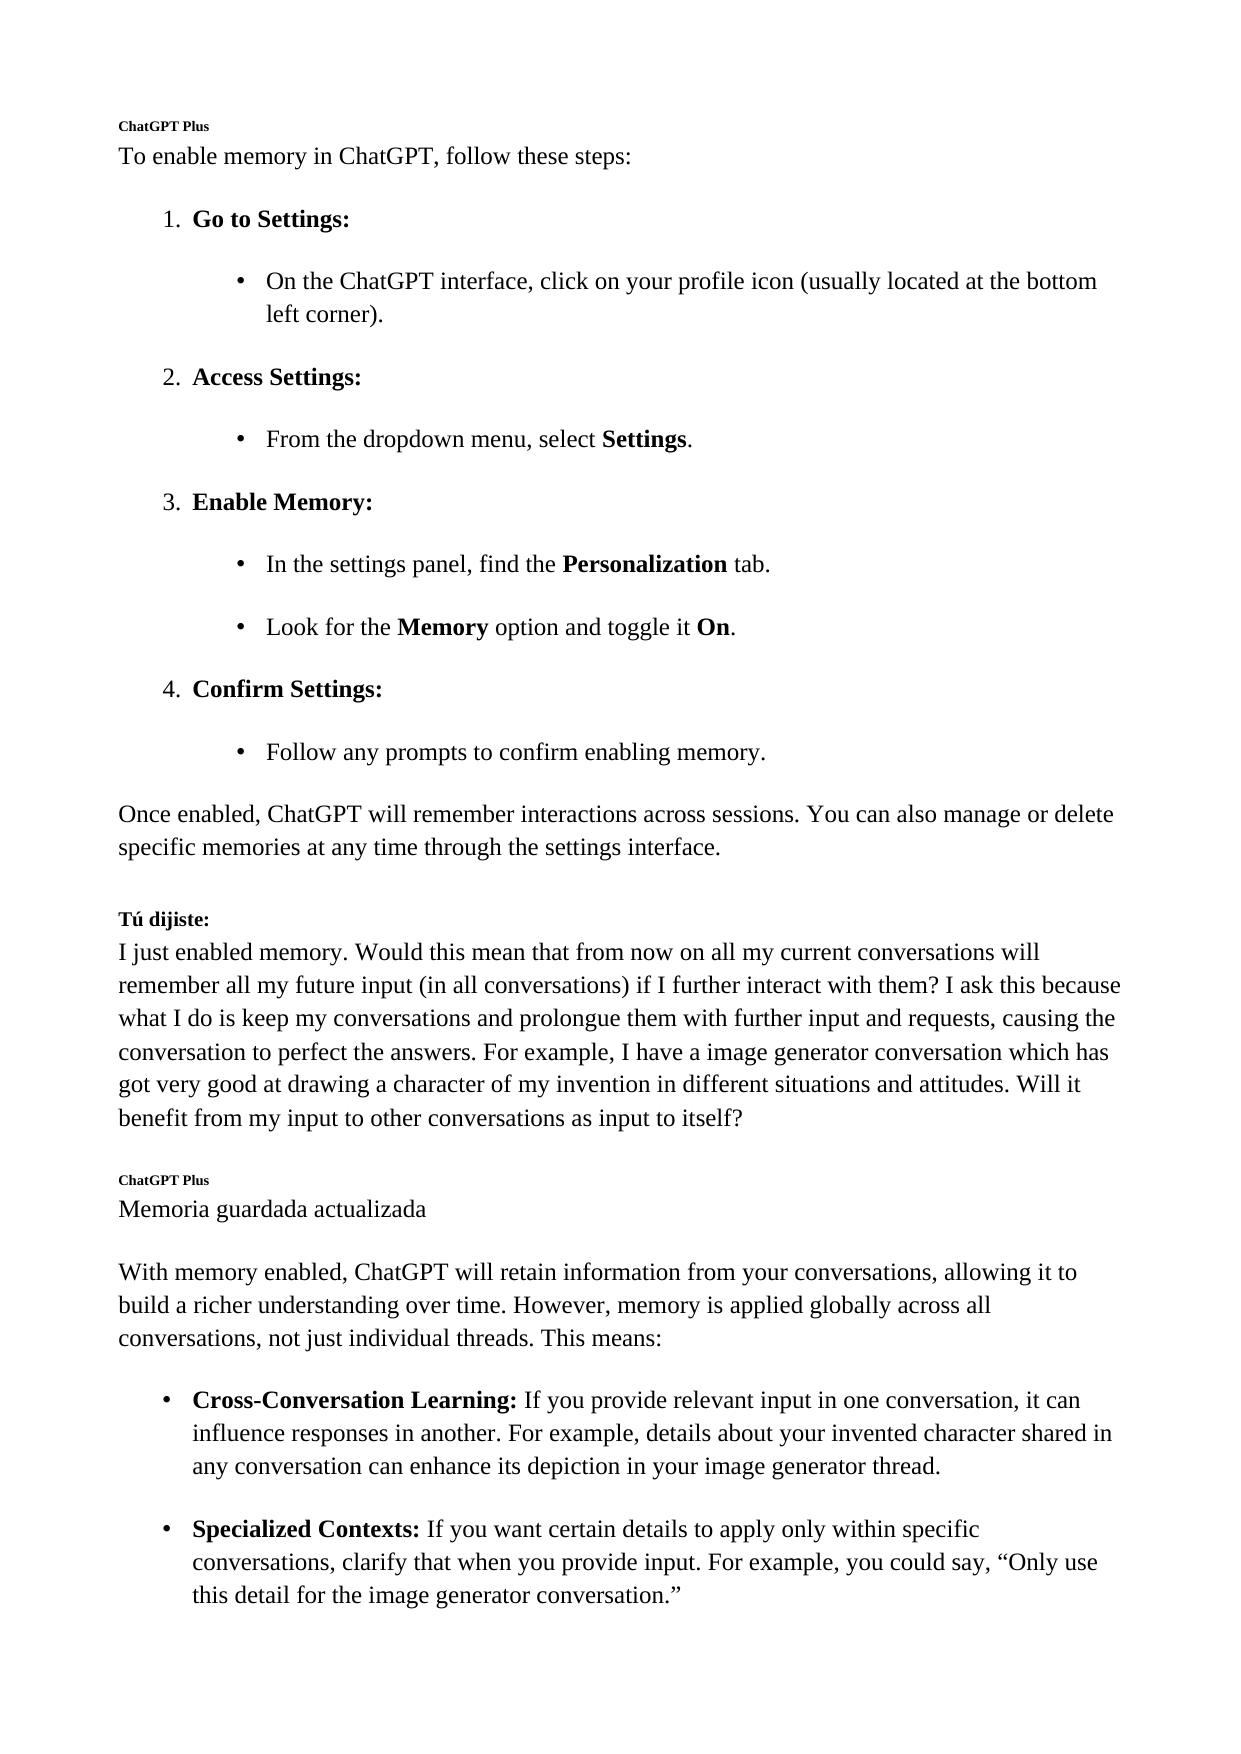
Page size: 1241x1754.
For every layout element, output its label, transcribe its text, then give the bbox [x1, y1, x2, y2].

list Follow any prompts to confirm enabling memory. [236, 737, 1122, 765]
subtitle ChatGPT Plus [118, 1171, 1122, 1188]
text Memoria guardada actualizada [118, 1194, 1122, 1223]
list Go to Settings: [162, 204, 1122, 232]
list From the dropdown menu, select Settings. [236, 424, 1122, 453]
text With memory enabled, ChatGPT will retain information from your conversations, allowing it to build a richer understanding over time. However, memory is applied globally across all conversations, not just individual threads. This means: [118, 1257, 1122, 1352]
subtitle ChatGPT Plus [118, 118, 1122, 135]
list Enable Memory: [162, 487, 1122, 515]
text To enable memory in ChatGPT, follow these steps: [118, 141, 1122, 170]
list Access Settings: [162, 362, 1122, 390]
list On the ChatGPT interface, click on your profile icon (usually located at the bottom left corner). [236, 266, 1122, 328]
text Once enabled, ChatGPT will remember interactions across sessions. You can also manage or delete specific memories at any time through the settings interface. [118, 799, 1122, 861]
list Specialized Contexts: If you want certain details to apply only within specific conversations, clarify that when you provide input. For example, you could say, “Only use this detail for the image generator conversation.” [162, 1514, 1122, 1609]
list Look for the Memory option and toggle it On. [236, 612, 1122, 640]
list Confirm Settings: [162, 674, 1122, 703]
text I just enabled memory. Would this mean that from now on all my current conversations will remember all my future input (in all conversations) if I further interact with them? I ask this because what I do is keep my conversations and prolongue them with further input and requests, causing the conversation to perfect the answers. For example, I have a image generator conversation which has got very good at drawing a character of my invention in different situations and attitudes. Will it benefit from my input to other conversations as input to itself? [118, 937, 1122, 1131]
subtitle Tú dijiste: [118, 907, 1122, 931]
list Cross-Conversation Learning: If you provide relevant input in one conversation, it can influence responses in another. For example, details about your invented character shared in any conversation can enhance its depiction in your image generator thread. [162, 1385, 1122, 1480]
list In the settings panel, find the Personalization tab. [236, 549, 1122, 578]
